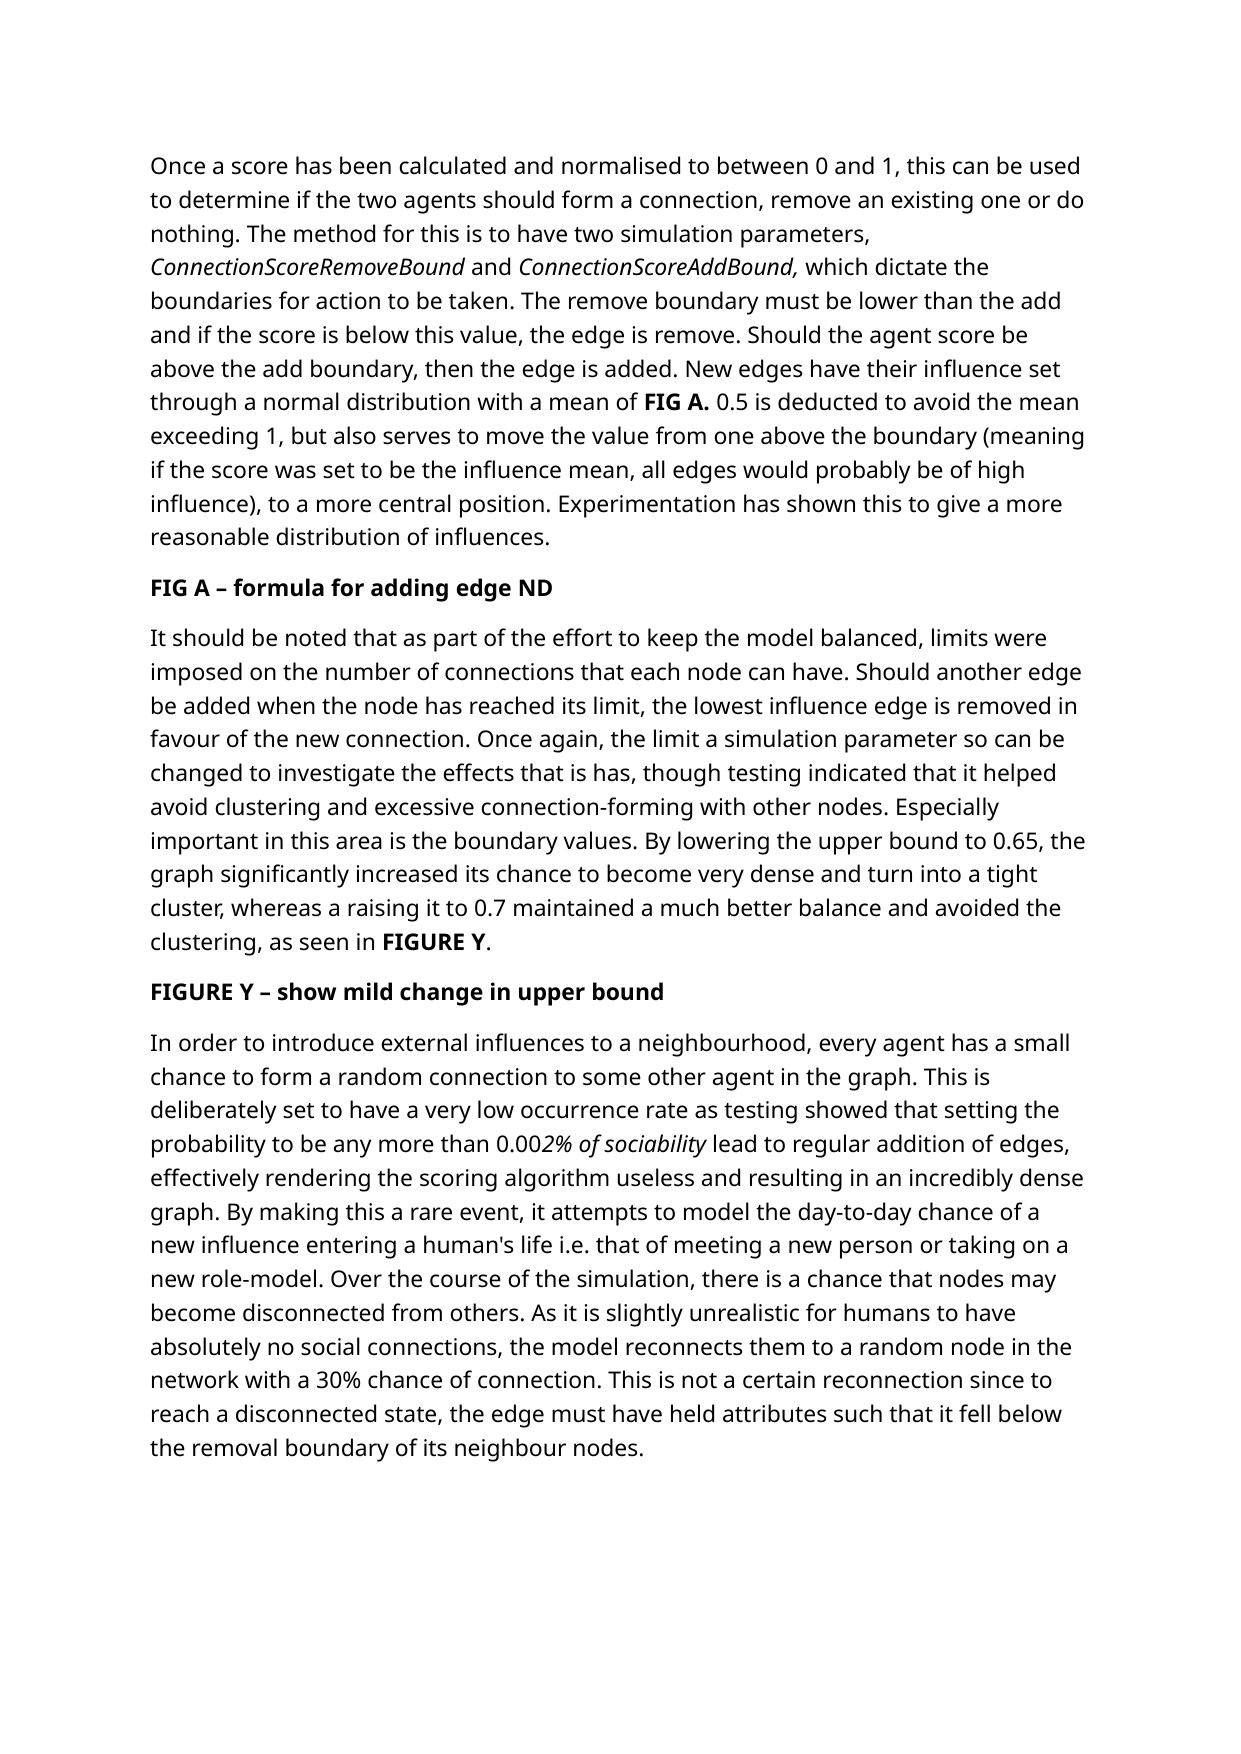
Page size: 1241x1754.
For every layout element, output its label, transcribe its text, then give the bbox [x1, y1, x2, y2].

list It should be noted that as part of the effort to keep the model balanced, limits were imposed on the number of connections that each node can have. Should another edge be added when the node has reached its limit, the lowest influence edge is removed in favour of the new connection. Once again, the limit a simulation parameter so can be changed to investigate the effects that is has, though testing indicated that it helped avoid clustering and excessive connection-forming with other nodes. Especially important in this area is the boundary values. By lowering the upper bound to 0.65, the graph significantly increased its chance to become very dense and turn into a tight cluster, whereas a raising it to 0.7 maintained a much better balance and avoided the clustering, as seen in FIGURE Y. [112, 622, 1090, 957]
list In order to introduce external influences to a neighbourhood, every agent has a small chance to form a random connection to some other agent in the graph. This is deliberately set to have a very low occurrence rate as testing showed that setting the probability to be any more than 0.002% of sociability lead to regular addition of edges, effectively rendering the scoring algorithm useless and resulting in an incredibly dense graph. By making this a rare event, it attempts to model the day-to-day chance of a new influence entering a human's life i.e. that of meeting a new person or taking on a new role-model. Over the course of the simulation, there is a chance that nodes may become disconnected from others. As it is slightly unrealistic for humans to have absolutely no social connections, the model reconnects them to a random node in the network with a 30% chance of connection. This is not a certain reconnection since to reach a disconnected state, the edge must have held attributes such that it fell below the removal boundary of its neighbour nodes. [112, 1027, 1090, 1463]
list FIGURE Y – show mild change in upper bound [112, 976, 1090, 1007]
list Once a score has been calculated and normalised to between 0 and 1, this can be used to determine if the two agents should form a connection, remove an existing one or do nothing. The method for this is to have two simulation parameters, ConnectionScoreRemoveBound and ConnectionScoreAddBound, which dictate the boundaries for action to be taken. The remove boundary must be lower than the add and if the score is below this value, the edge is remove. Should the agent score be above the add boundary, then the edge is added. New edges have their influence set through a normal distribution with a mean of FIG A. 0.5 is deducted to avoid the mean exceeding 1, but also serves to move the value from one above the boundary (meaning if the score was set to be the influence mean, all edges would probably be of high influence), to a more central position. Experimentation has shown this to give a more reasonable distribution of influences. [112, 150, 1090, 552]
list FIG A – formula for adding edge ND [112, 572, 1090, 603]
